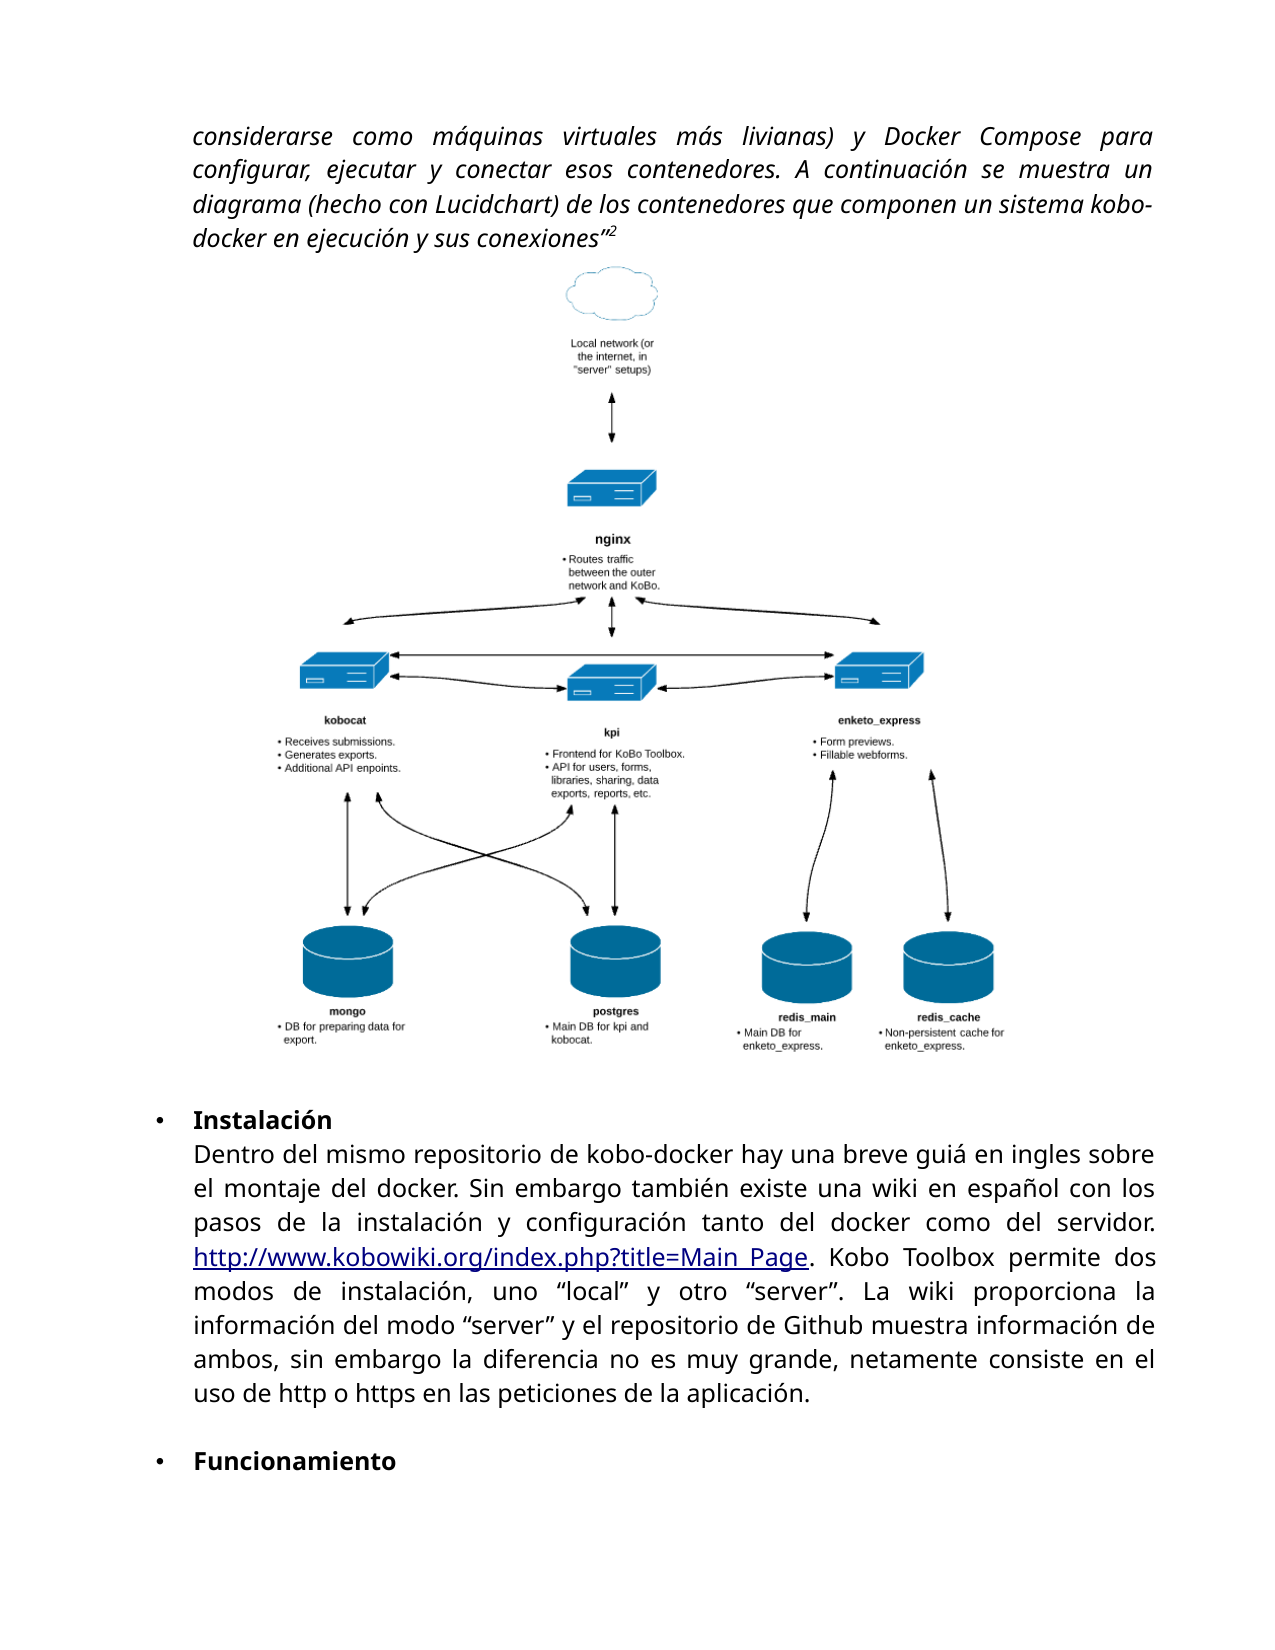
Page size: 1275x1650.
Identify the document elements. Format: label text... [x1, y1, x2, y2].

list Funcionamiento [156, 1443, 1157, 1478]
picture [230, 254, 1045, 1069]
list Dentro del mismo repositorio de kobo-docker hay una breve guiá en ingles sobre el montaje del docker. Sin embargo también existe una wiki en español con los pasos de la instalación y configuración tanto del docker como del servidor. http://www.kobowiki.org/index.php?title=Main_Page. Kobo Toolbox permite dos modos de instalación, uno “local” y otro “server”. La wiki proporciona la información del modo “server” y el repositorio de Github muestra información de ambos, sin embargo la diferencia no es muy grande, netamente consiste en el uso de http o https en las peticiones de la aplicación. [156, 1137, 1157, 1409]
text considerarse como máquinas virtuales más livianas) y Docker Compose para configurar, ejecutar y conectar esos contenedores. A continuación se muestra un diagrama (hecho con Lucidchart) de los contenedores que componen un sistema kobo-docker en ejecución y sus conexiones”2 [192, 118, 1157, 254]
list Instalación [156, 1103, 1157, 1137]
